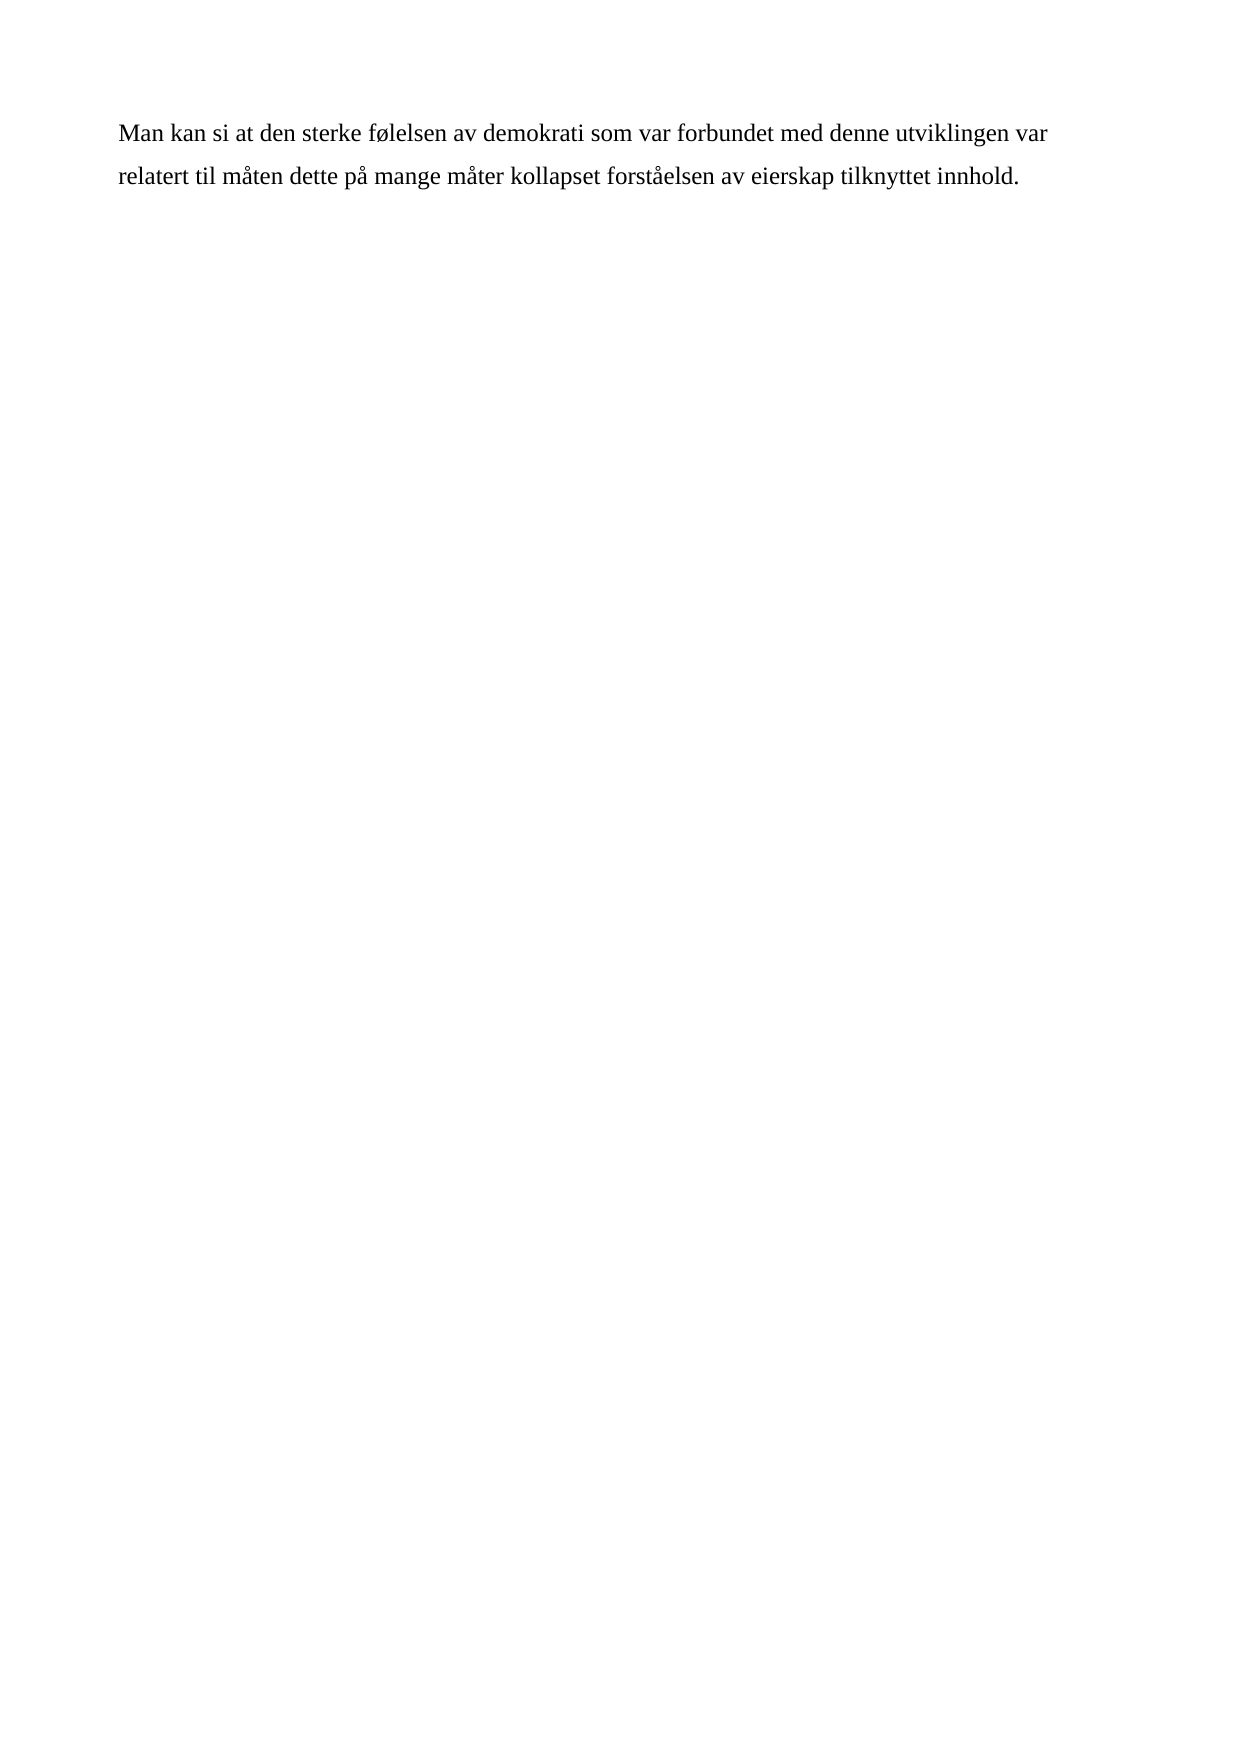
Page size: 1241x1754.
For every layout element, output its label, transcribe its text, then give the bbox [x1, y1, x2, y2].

text Man kan si at den sterke følelsen av demokrati som var forbundet med denne utviklingen var relatert til måten dette på mange måter kollapset forståelsen av eierskap tilknyttet innhold. [118, 118, 1122, 190]
